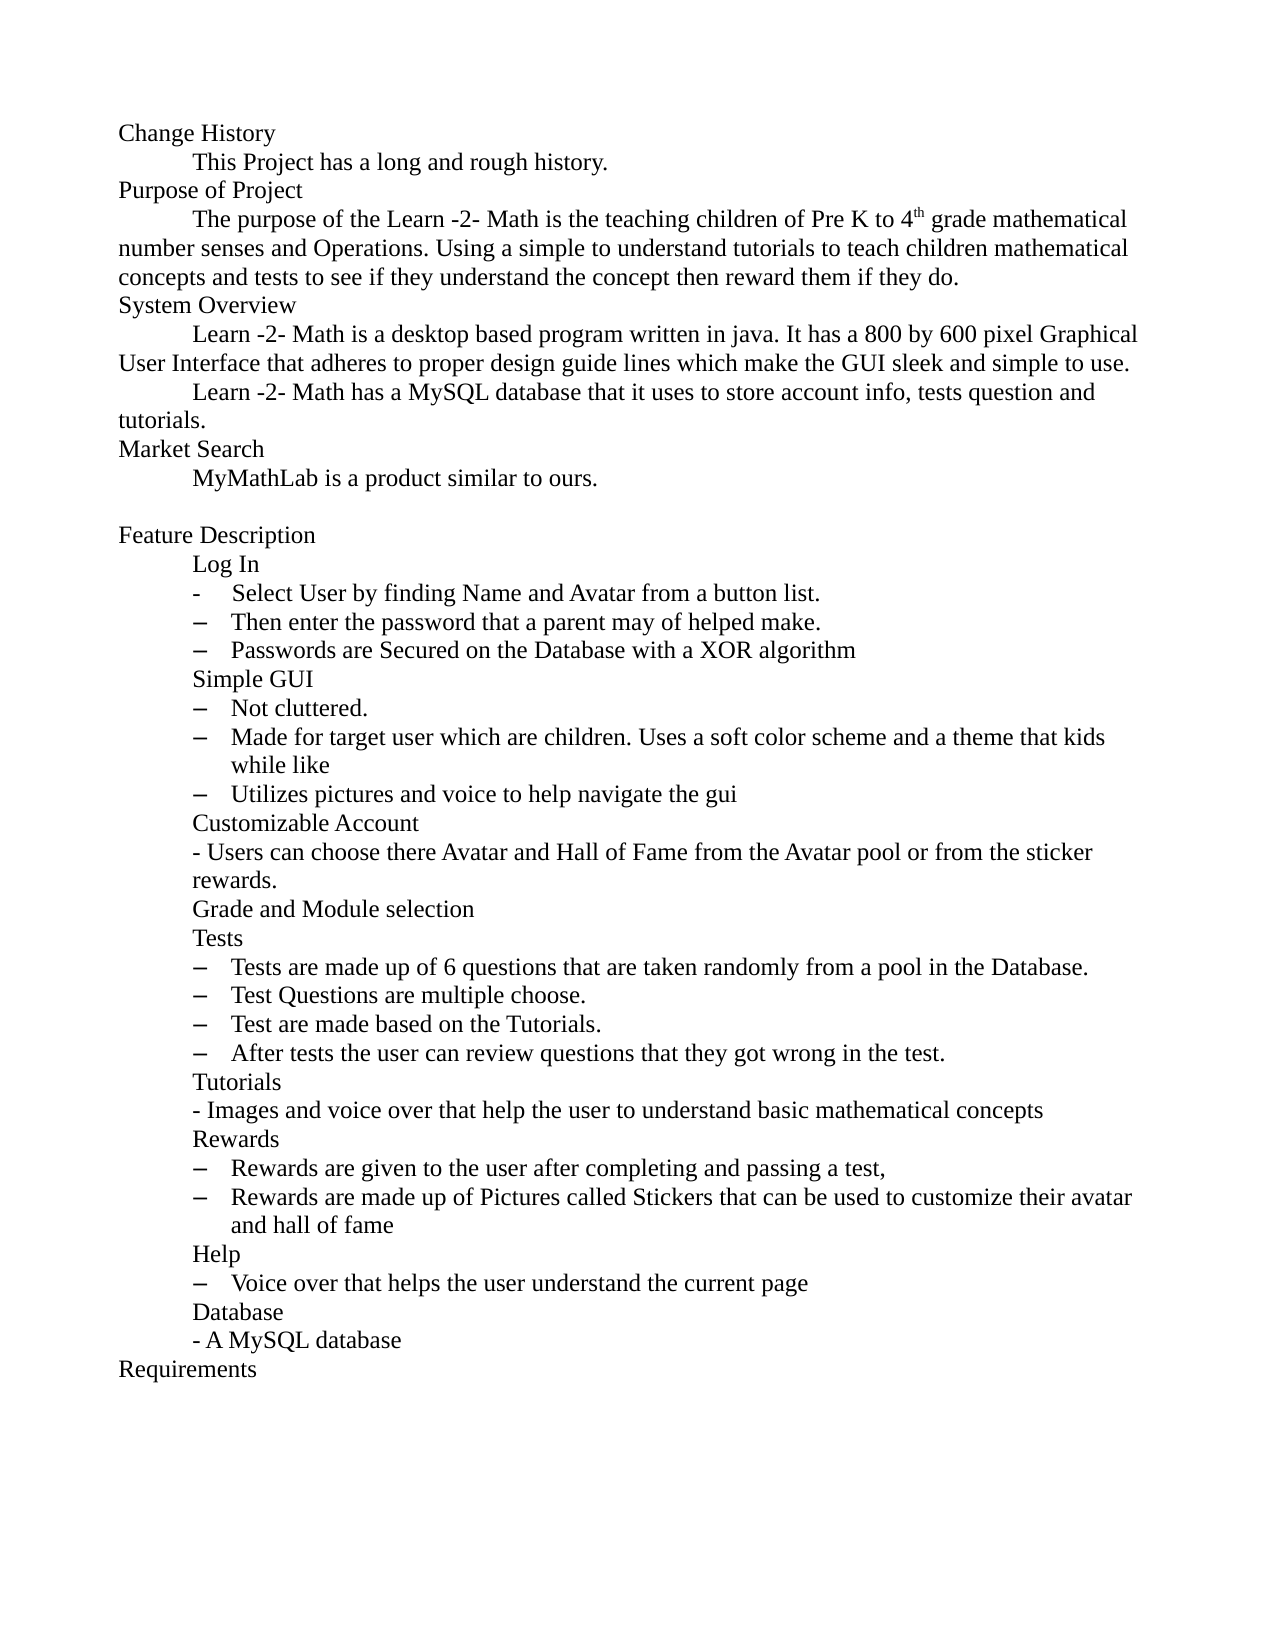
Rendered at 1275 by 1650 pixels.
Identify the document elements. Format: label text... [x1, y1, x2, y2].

list Not cluttered. [193, 693, 1157, 722]
text Feature Description [118, 521, 1157, 549]
text Customizable Account [118, 808, 1157, 837]
list Rewards are given to the user after completing and passing a test, [193, 1153, 1157, 1182]
text MyMathLab is a product similar to ours. [118, 463, 1157, 492]
text Learn -2- Math is a desktop based program written in java. It has a 800 by 600 pixel Graphical User Interface that adheres to proper design guide lines which make the GUI sleek and simple to use. [118, 319, 1157, 377]
text System Overview [118, 291, 1157, 319]
text Requirements [118, 1354, 1157, 1383]
text The purpose of the Learn -2- Math is the teaching children of Pre K to 4th grade mathematical number senses and Operations. Using a simple to understand tutorials to teach children mathematical concepts and tests to see if they understand the concept then reward them if they do. [118, 204, 1157, 291]
text Change History [118, 118, 1157, 147]
text - A MySQL database [118, 1326, 1157, 1354]
text Help [118, 1239, 1157, 1268]
list Made for target user which are children. Uses a soft color scheme and a theme that kids while like [193, 722, 1157, 779]
text - Images and voice over that help the user to understand basic mathematical concepts [118, 1096, 1157, 1124]
list Voice over that helps the user understand the current page [193, 1268, 1157, 1297]
list Rewards are made up of Pictures called Stickers that can be used to customize their avatar and hall of fame [193, 1182, 1157, 1239]
text This Project has a long and rough history. [118, 147, 1157, 176]
text Purpose of Project [118, 176, 1157, 204]
text Tutorials [118, 1067, 1157, 1096]
text Grade and Module selection [118, 894, 1157, 923]
text Database [118, 1297, 1157, 1326]
text Learn -2- Math has a MySQL database that it uses to store account info, tests question and tutorials. [118, 377, 1157, 434]
text Tests [118, 923, 1157, 952]
text - Users can choose there Avatar and Hall of Fame from the Avatar pool or from the sticker rewards. [118, 837, 1157, 894]
text Rewards [118, 1124, 1157, 1153]
list Tests are made up of 6 questions that are taken randomly from a pool in the Database. [193, 952, 1157, 981]
list Passwords are Secured on the Database with a XOR algorithm [193, 636, 1157, 664]
list Test Questions are multiple choose. [193, 981, 1157, 1009]
text Log In [118, 549, 1157, 578]
text Market Search [118, 434, 1157, 463]
text Simple GUI [118, 664, 1157, 693]
text - Select User by finding Name and Avatar from a button list. [118, 578, 1157, 607]
list Test are made based on the Tutorials. [193, 1009, 1157, 1038]
list After tests the user can review questions that they got wrong in the test. [193, 1038, 1157, 1067]
list Then enter the password that a parent may of helped make. [193, 607, 1157, 636]
list Utilizes pictures and voice to help navigate the gui [193, 779, 1157, 808]
